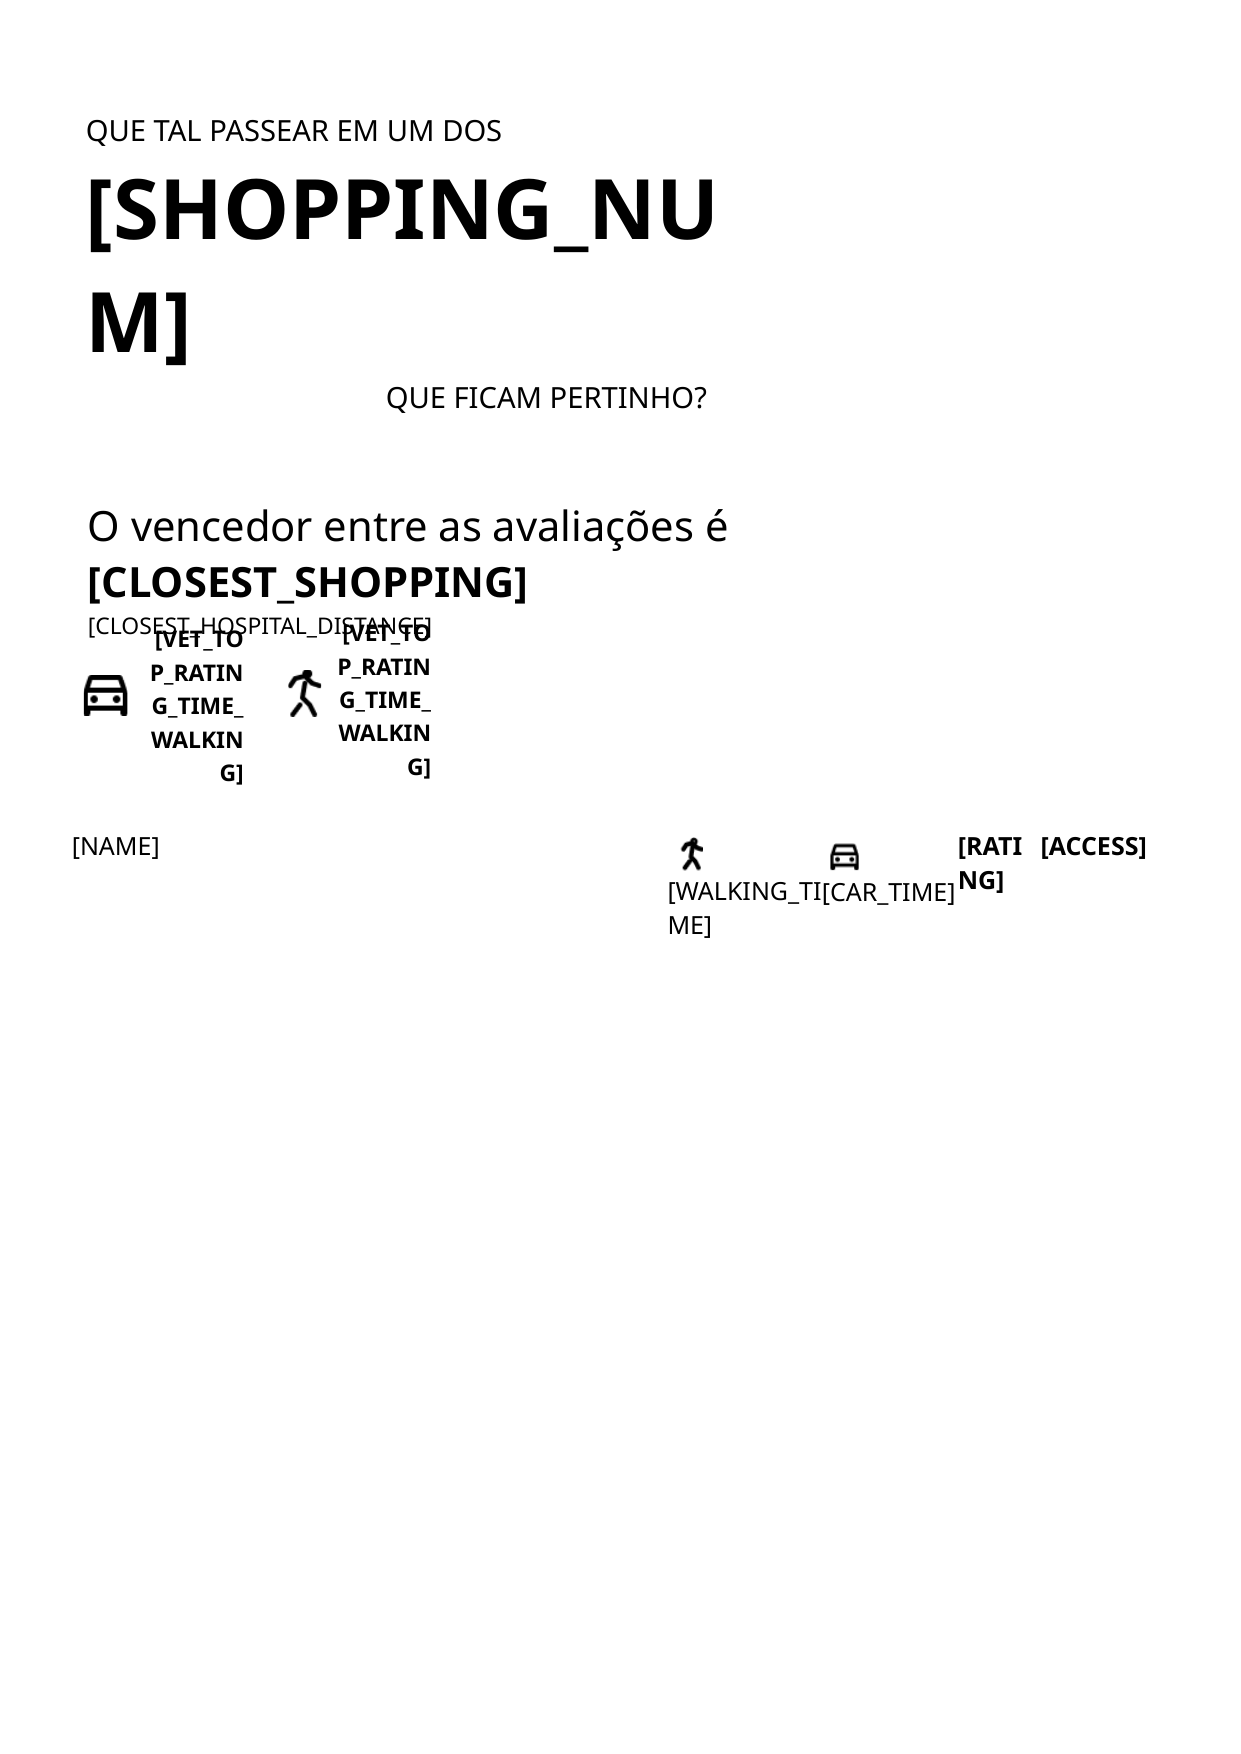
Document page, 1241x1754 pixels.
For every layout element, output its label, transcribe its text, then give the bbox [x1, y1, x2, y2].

picture [667, 837, 703, 874]
picture [288, 670, 322, 717]
picture [83, 675, 128, 716]
table_header [WALKING_TIME] [667, 829, 822, 959]
picture [821, 837, 859, 875]
table_header [NAME] [72, 829, 667, 959]
table_header [RATING] [958, 829, 1040, 959]
table_header [CAR_TIME] [822, 829, 958, 959]
table_header [ACCESS] [1040, 829, 1200, 959]
